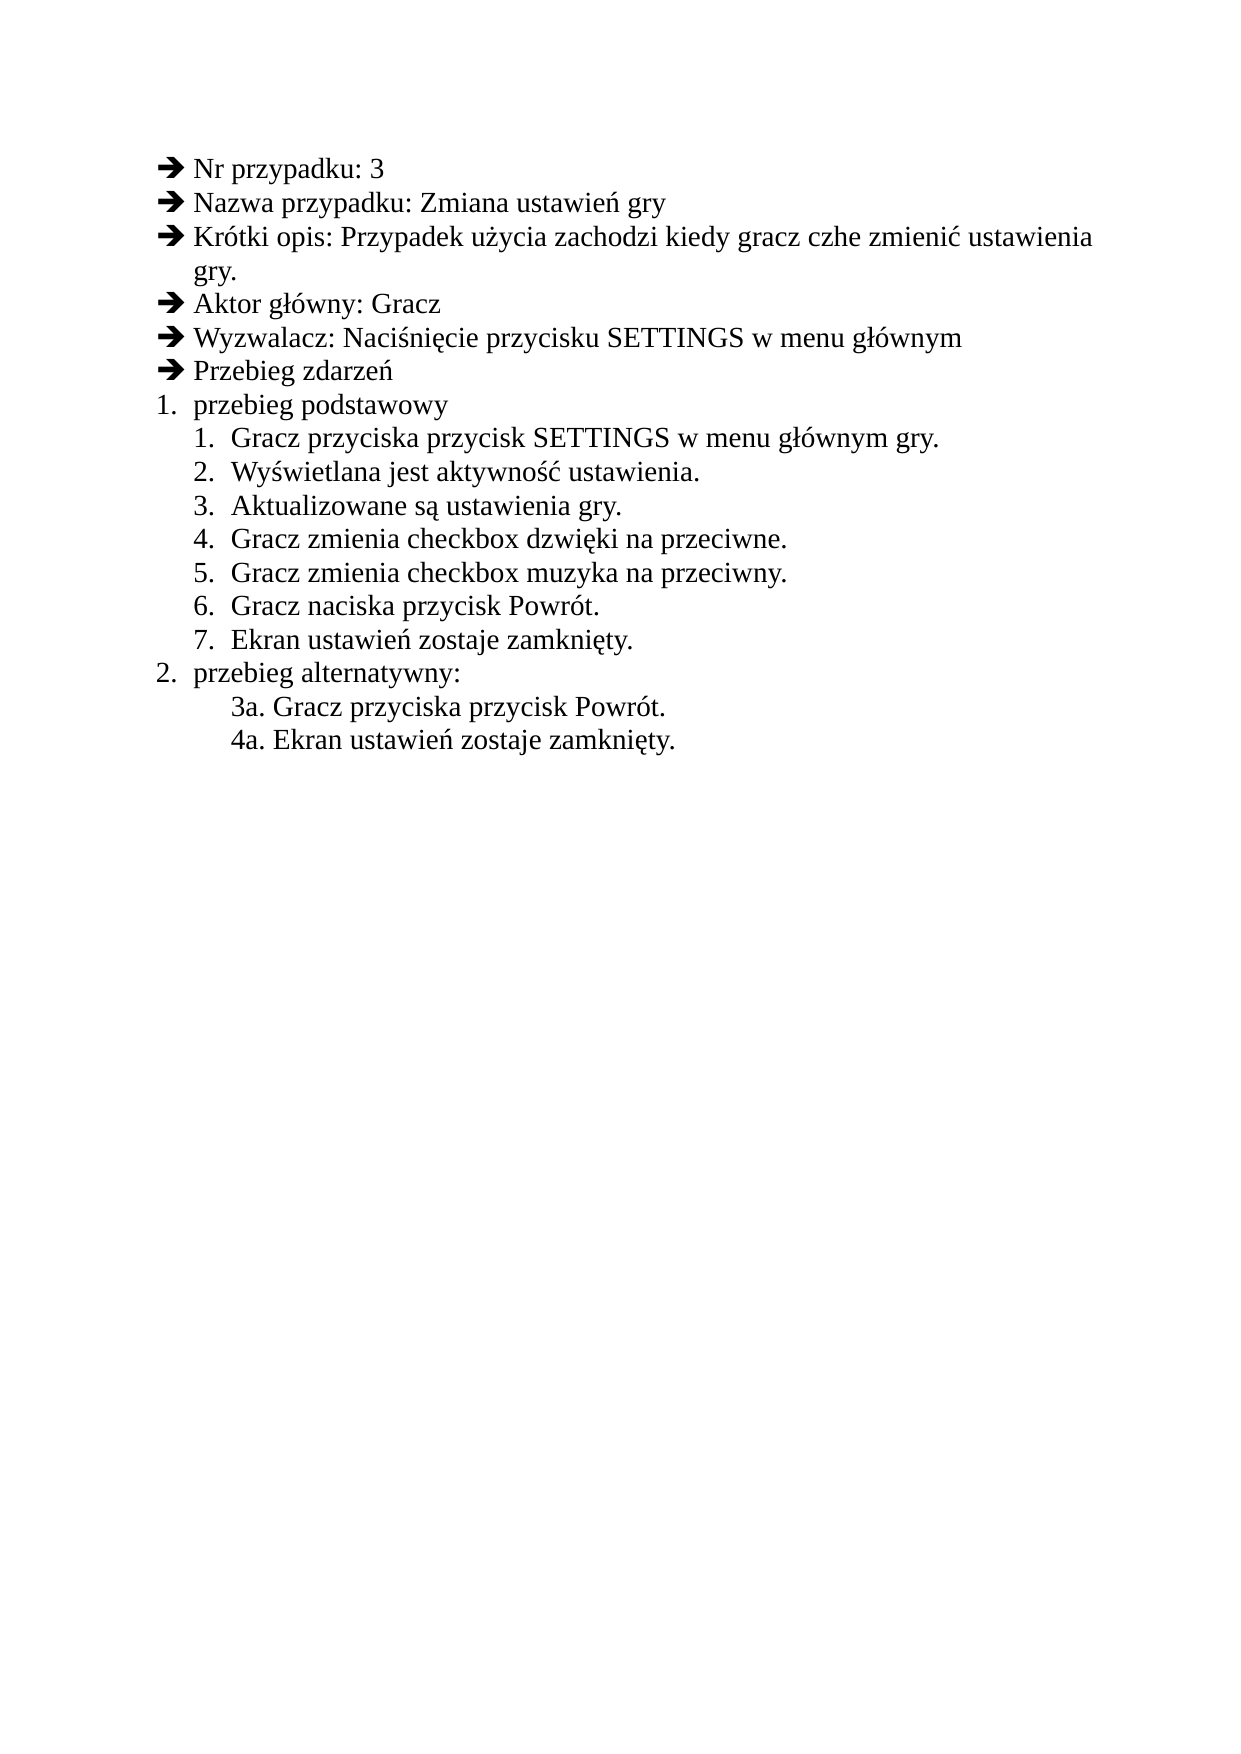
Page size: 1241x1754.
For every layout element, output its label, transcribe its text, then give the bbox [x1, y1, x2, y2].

list Gracz zmienia checkbox dzwięki na przeciwne. [193, 521, 1122, 555]
list Krótki opis: Przypadek użycia zachodzi kiedy gracz czhe zmienić ustawienia gry. [156, 219, 1122, 286]
list Gracz zmienia checkbox muzyka na przeciwny. [193, 555, 1122, 588]
list Aktor główny: Gracz [156, 286, 1122, 320]
list przebieg podstawowy [156, 387, 1122, 421]
list Nazwa przypadku: Zmiana ustawień gry [156, 185, 1122, 219]
list Ekran ustawień zostaje zamknięty. [193, 622, 1122, 655]
list Gracz przyciska przycisk SETTINGS w menu głównym gry. [193, 421, 1122, 454]
list Przebieg zdarzeń [156, 353, 1122, 387]
list Wyzwalacz: Naciśnięcie przycisku SETTINGS w menu głównym [156, 320, 1122, 353]
list 4a. Ekran ustawień zostaje zamknięty. [193, 722, 1122, 756]
list Aktualizowane są ustawienia gry. [193, 488, 1122, 521]
list przebieg alternatywny: [156, 655, 1122, 689]
list Wyświetlana jest aktywność ustawienia. [193, 454, 1122, 488]
list Nr przypadku: 3 [156, 152, 1122, 185]
list Gracz naciska przycisk Powrót. [193, 588, 1122, 622]
list 3a. Gracz przyciska przycisk Powrót. [193, 689, 1122, 722]
